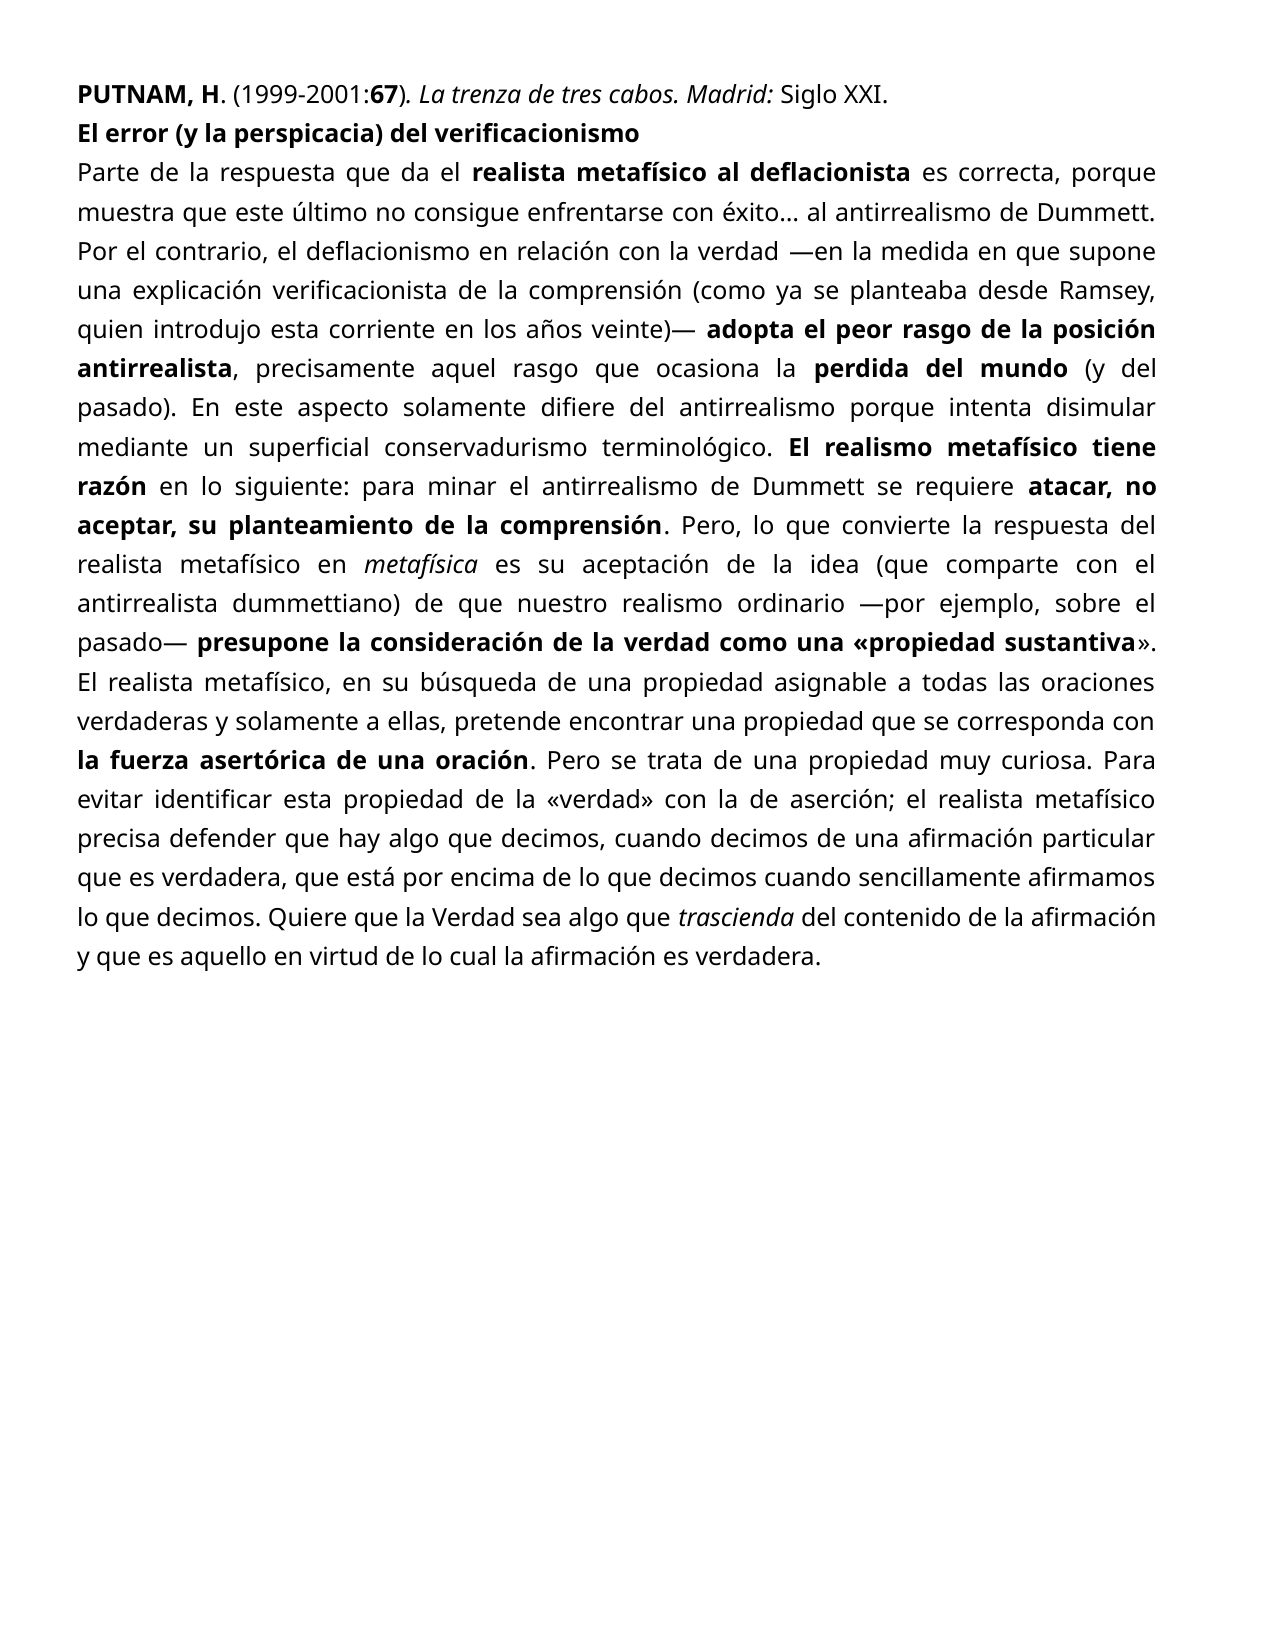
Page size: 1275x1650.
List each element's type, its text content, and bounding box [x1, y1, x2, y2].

text El error (y la perspicacia) del verificacionismo [77, 116, 1157, 150]
text PUTNAM, H. (1999-2001:67). La trenza de tres cabos. Madrid: Siglo XXI. [77, 77, 1157, 111]
text Parte de la respuesta que da el realista metafísico al deflacionista es correcta, porque muestra que este último no consigue enfrentarse con éxito… al antirrealismo de Dummett. Por el contrario, el deflacionismo en relación con la verdad —en la medida en que supone una explicación verificacionista de la comprensión (como ya se planteaba desde Ramsey, quien introdujo esta corriente en los años veinte)— adopta el peor rasgo de la posición antirrealista, precisamente aquel rasgo que ocasiona la perdida del mundo (y del pasado). En este aspecto solamente difiere del antirrealismo porque intenta disimular mediante un superficial conservadurismo terminológico. El realismo metafísico tiene razón en lo siguiente: para minar el antirrealismo de Dummett se requiere atacar, no aceptar, su planteamiento de la comprensión. Pero, lo que convierte la respuesta del realista metafísico en metafísica es su aceptación de la idea (que comparte con el antirrealista dummettiano) de que nuestro realismo ordinario —por ejemplo, sobre el pasado— presupone la consideración de la verdad como una «propiedad sustantiva». El realista metafísico, en su búsqueda de una propiedad asignable a todas las oraciones verdaderas y solamente a ellas, pretende encontrar una propiedad que se corresponda con la fuerza asertórica de una oración. Pero se trata de una propiedad muy curiosa. Para evitar identificar esta propiedad de la «verdad» con la de aserción; el realista metafísico precisa defender que hay algo que decimos, cuando decimos de una afirmación particular que es verdadera, que está por encima de lo que decimos cuando sencillamente afirmamos lo que decimos. Quiere que la Verdad sea algo que trascienda del contenido de la afirmación y que es aquello en virtud de lo cual la afirmación es verdadera. [77, 155, 1157, 972]
